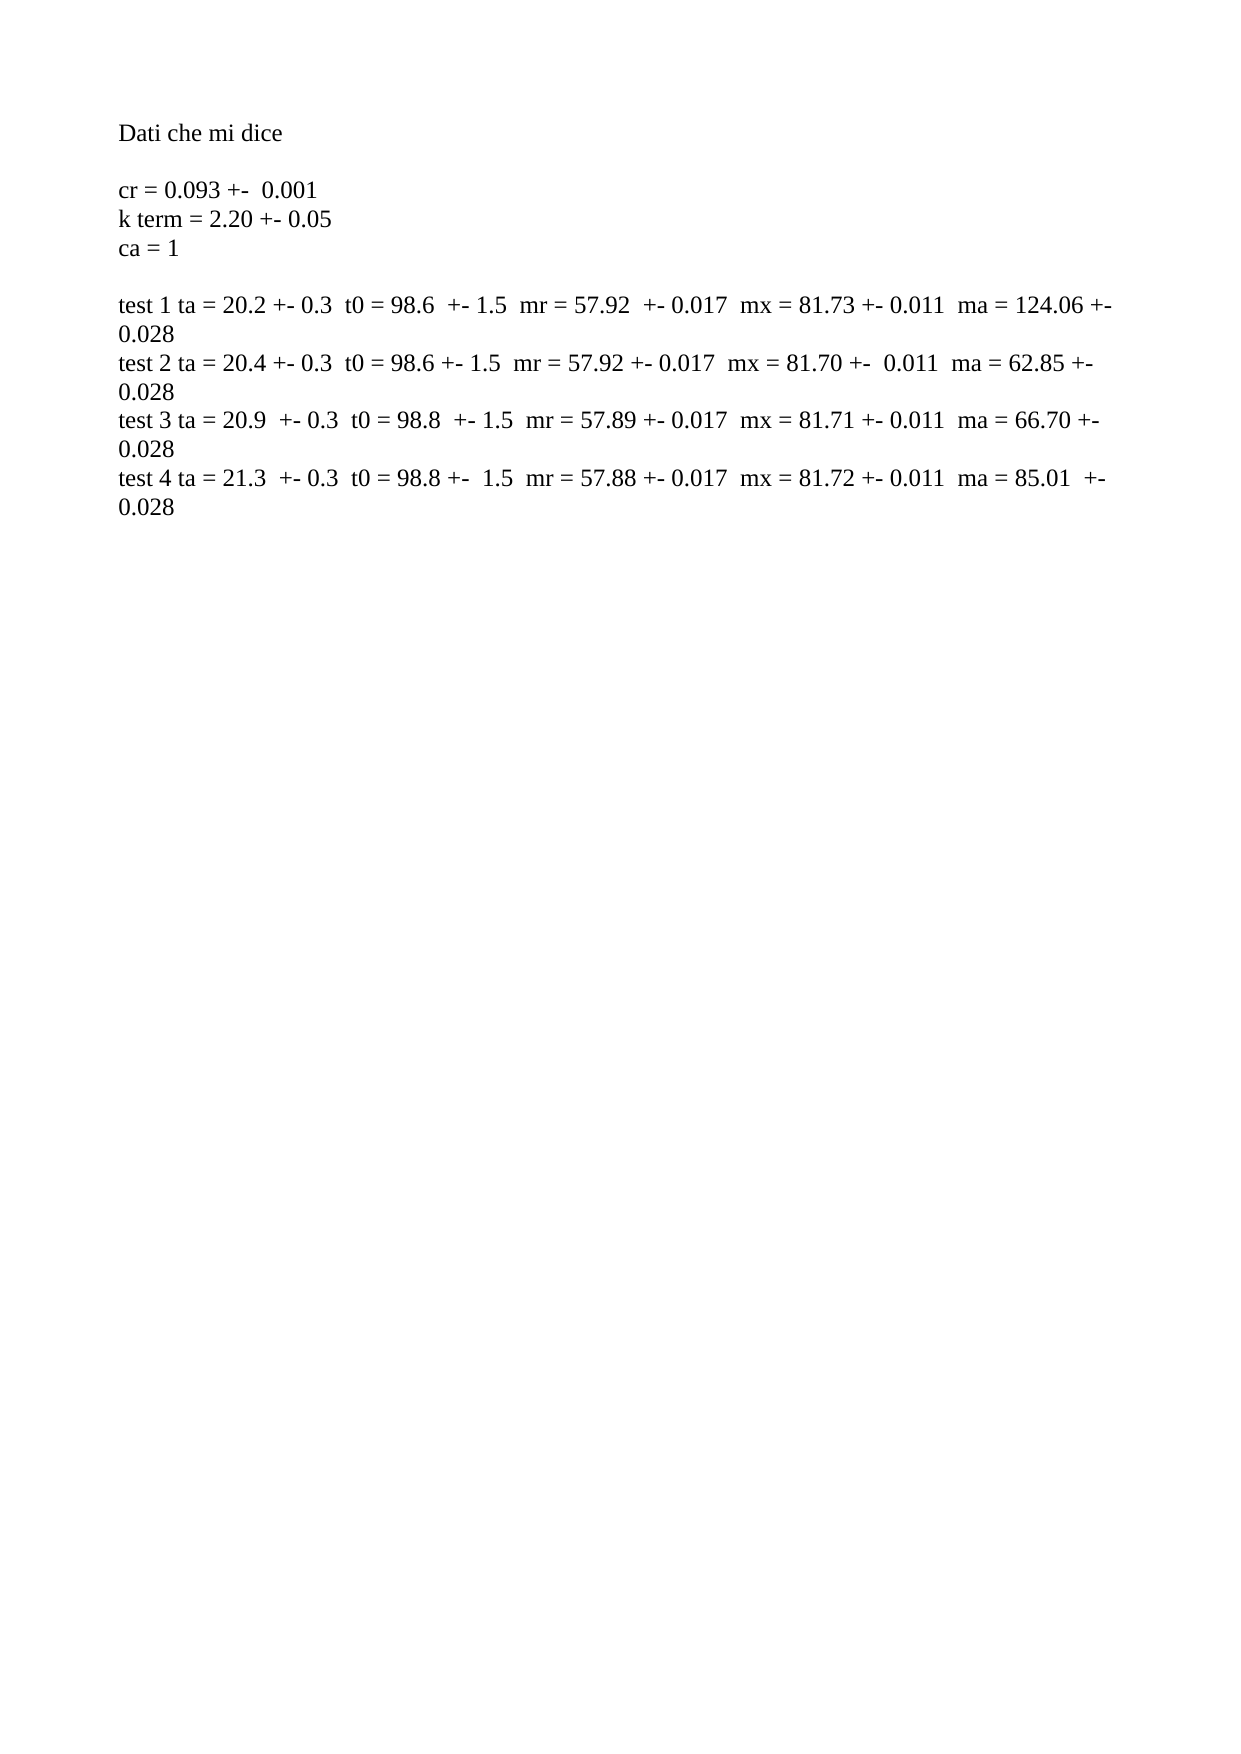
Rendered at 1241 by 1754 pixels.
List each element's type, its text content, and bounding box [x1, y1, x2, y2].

text test 1 ta = 20.2 +- 0.3 t0 = 98.6 +- 1.5 mr = 57.92 +- 0.017 mx = 81.73 +- 0.011 ma = 124.06 +- 0.028 [118, 291, 1122, 348]
text k term = 2.20 +- 0.05 [118, 204, 1122, 233]
text ca = 1 [118, 233, 1122, 262]
text test 2 ta = 20.4 +- 0.3 t0 = 98.6 +- 1.5 mr = 57.92 +- 0.017 mx = 81.70 +- 0.011 ma = 62.85 +- 0.028 [118, 348, 1122, 406]
text cr = 0.093 +- 0.001 [118, 176, 1122, 204]
text test 3 ta = 20.9 +- 0.3 t0 = 98.8 +- 1.5 mr = 57.89 +- 0.017 mx = 81.71 +- 0.011 ma = 66.70 +- 0.028 [118, 406, 1122, 463]
text Dati che mi dice [118, 118, 1122, 147]
text test 4 ta = 21.3 +- 0.3 t0 = 98.8 +- 1.5 mr = 57.88 +- 0.017 mx = 81.72 +- 0.011 ma = 85.01 +- 0.028 [118, 463, 1122, 521]
